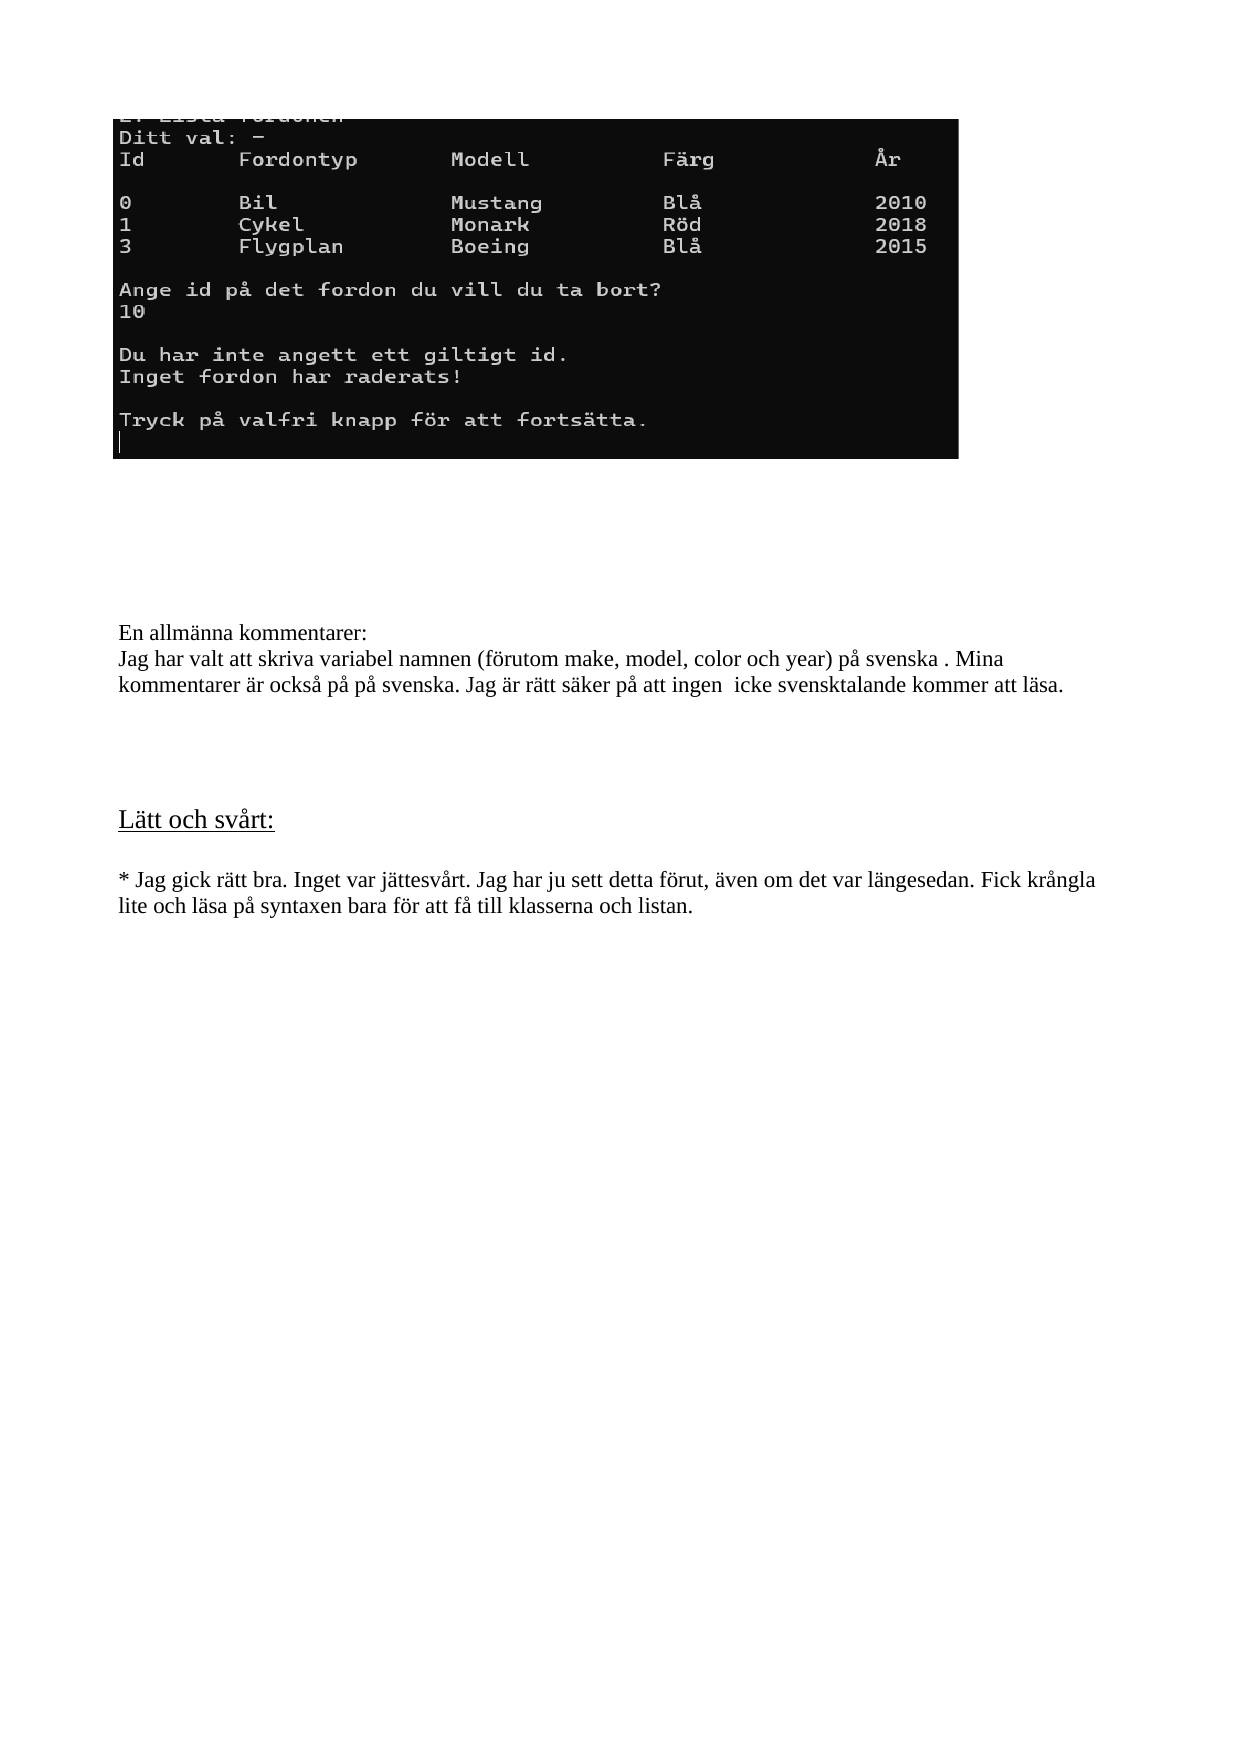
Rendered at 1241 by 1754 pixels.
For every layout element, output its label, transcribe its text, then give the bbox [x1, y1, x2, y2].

picture [113, 119, 959, 459]
text Lätt och svårt: [118, 803, 1122, 834]
text Jag har valt att skriva variabel namnen (förutom make, model, color och year) på svenska . Mina kommentarer är också på på svenska. Jag är rätt säker på att ingen icke svensktalande kommer att läsa. [118, 645, 1122, 698]
text * Jag gick rätt bra. Inget var jättesvårt. Jag har ju sett detta förut, även om det var längesedan. Fick krångla lite och läsa på syntaxen bara för att få till klasserna och listan. [118, 866, 1122, 918]
text En allmänna kommentarer: [118, 619, 1122, 645]
